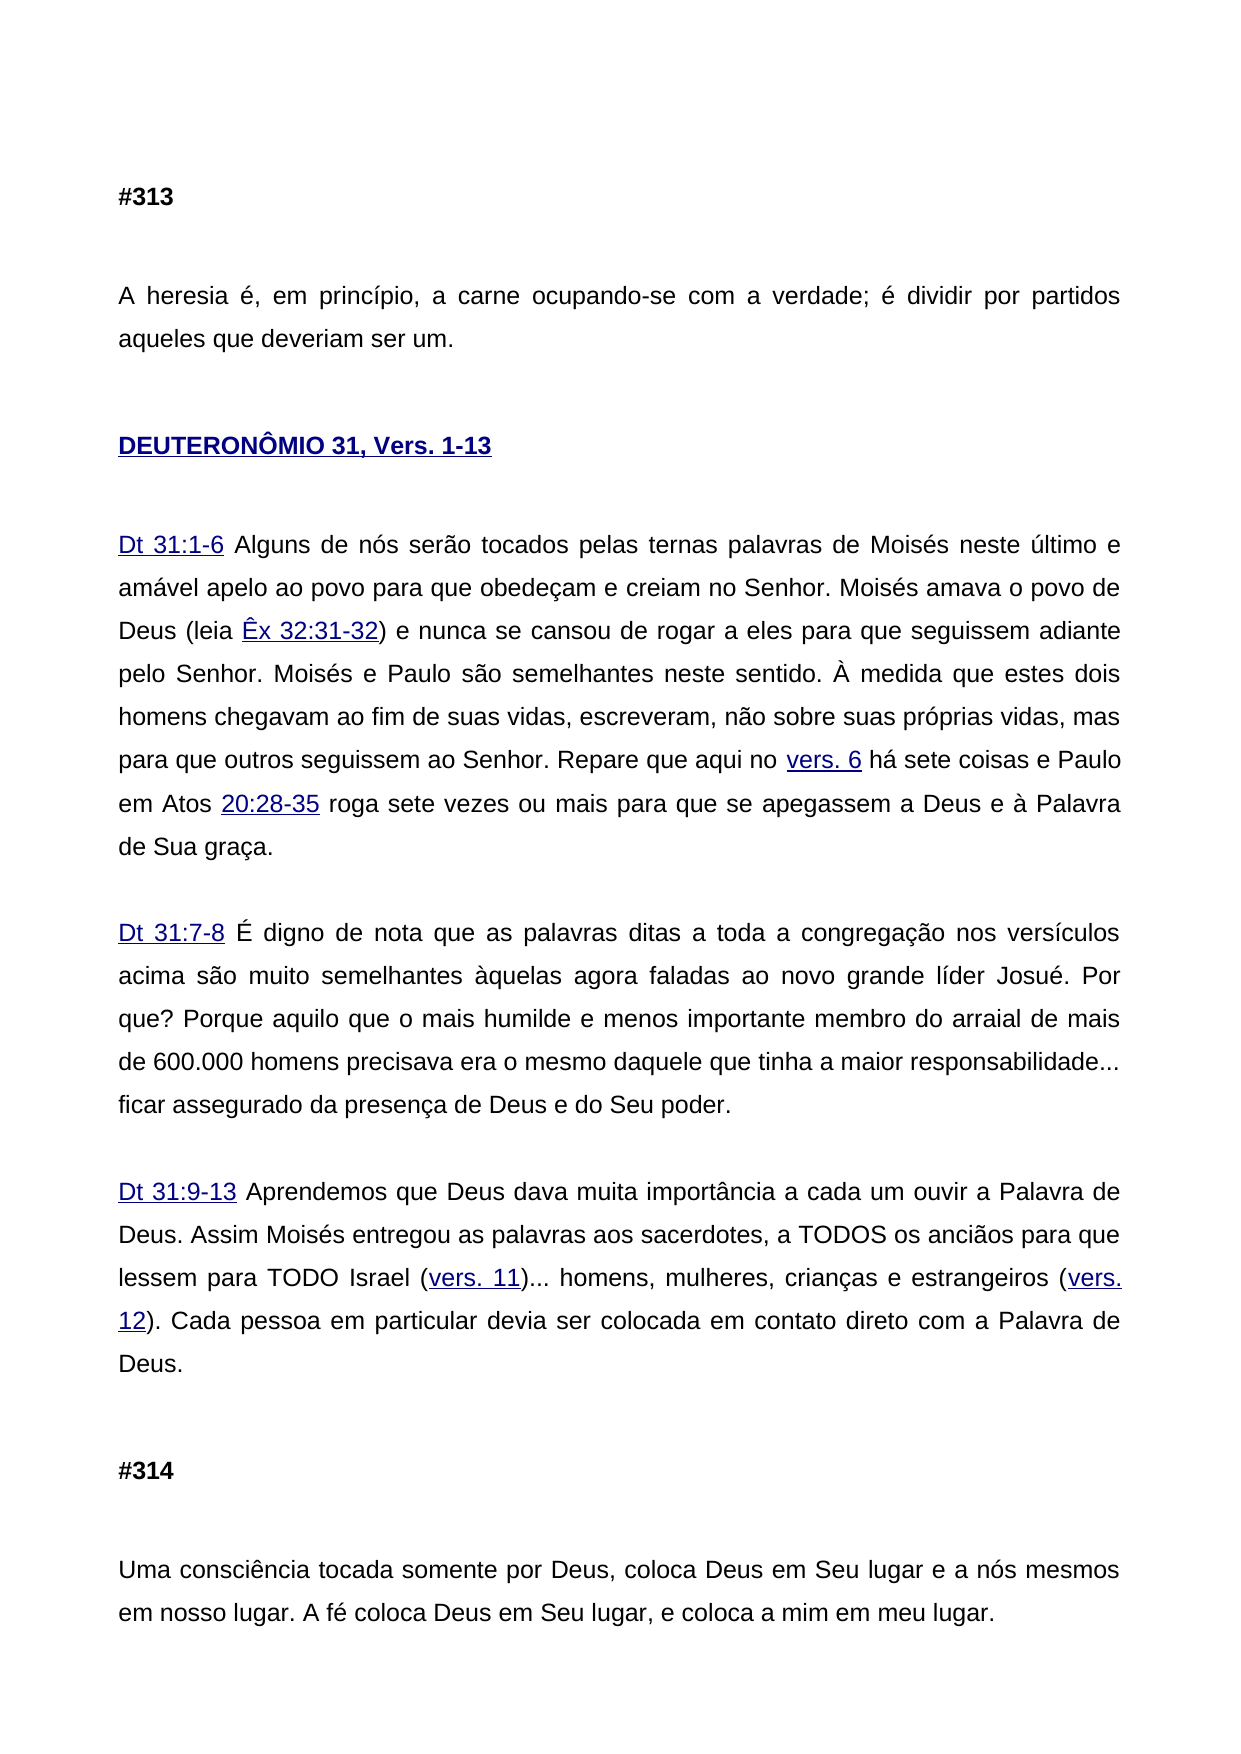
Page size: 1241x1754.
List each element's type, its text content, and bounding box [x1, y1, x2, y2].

text Uma consciência tocada somente por Deus, coloca Deus em Seu lugar e a nós mesmos em nosso lugar. A fé coloca Deus em Seu lugar, e coloca a mim em meu lugar. [118, 1555, 1122, 1627]
subtitle DEUTERONÔMIO 31, Vers. 1-13 [118, 431, 1122, 460]
text Dt 31:7-8 É digno de nota que as palavras ditas a toda a congregação nos versículos acima são muito semelhantes àquelas agora faladas ao novo grande líder Josué. Por que? Porque aquilo que o mais humilde e menos importante membro do arraial de mais de 600.000 homens precisava era o mesmo daquele que tinha a maior responsabilidade... ficar assegurado da presença de Deus e do Seu poder. [118, 918, 1122, 1119]
text Dt 31:1-6 Alguns de nós serão tocados pelas ternas palavras de Moisés neste último e amável apelo ao povo para que obedeçam e creiam no Senhor. Moisés amava o povo de Deus (leia Êx 32:31-32) e nunca se cansou de rogar a eles para que seguissem adiante pelo Senhor. Moisés e Paulo são semelhantes neste sentido. À medida que estes dois homens chegavam ao fim de suas vidas, escreveram, não sobre suas próprias vidas, mas para que outros seguissem ao Senhor. Repare que aqui no vers. 6 há sete coisas e Paulo em Atos 20:28-35 roga sete vezes ou mais para que se apegassem a Deus e à Palavra de Sua graça. [118, 530, 1122, 860]
subtitle #313 [118, 182, 1122, 211]
text A heresia é, em princípio, a carne ocupando-se com a verdade; é dividir por partidos aqueles que deveriam ser um. [118, 281, 1122, 353]
text Dt 31:9-13 Aprendemos que Deus dava muita importância a cada um ouvir a Palavra de Deus. Assim Moisés entregou as palavras aos sacerdotes, a TODOS os anciãos para que lessem para TODO Israel (vers. 11)... homens, mulheres, crianças e estrangeiros (vers. 12). Cada pessoa em particular devia ser colocada em contato direto com a Palavra de Deus. [118, 1177, 1122, 1378]
subtitle #314 [118, 1456, 1122, 1485]
